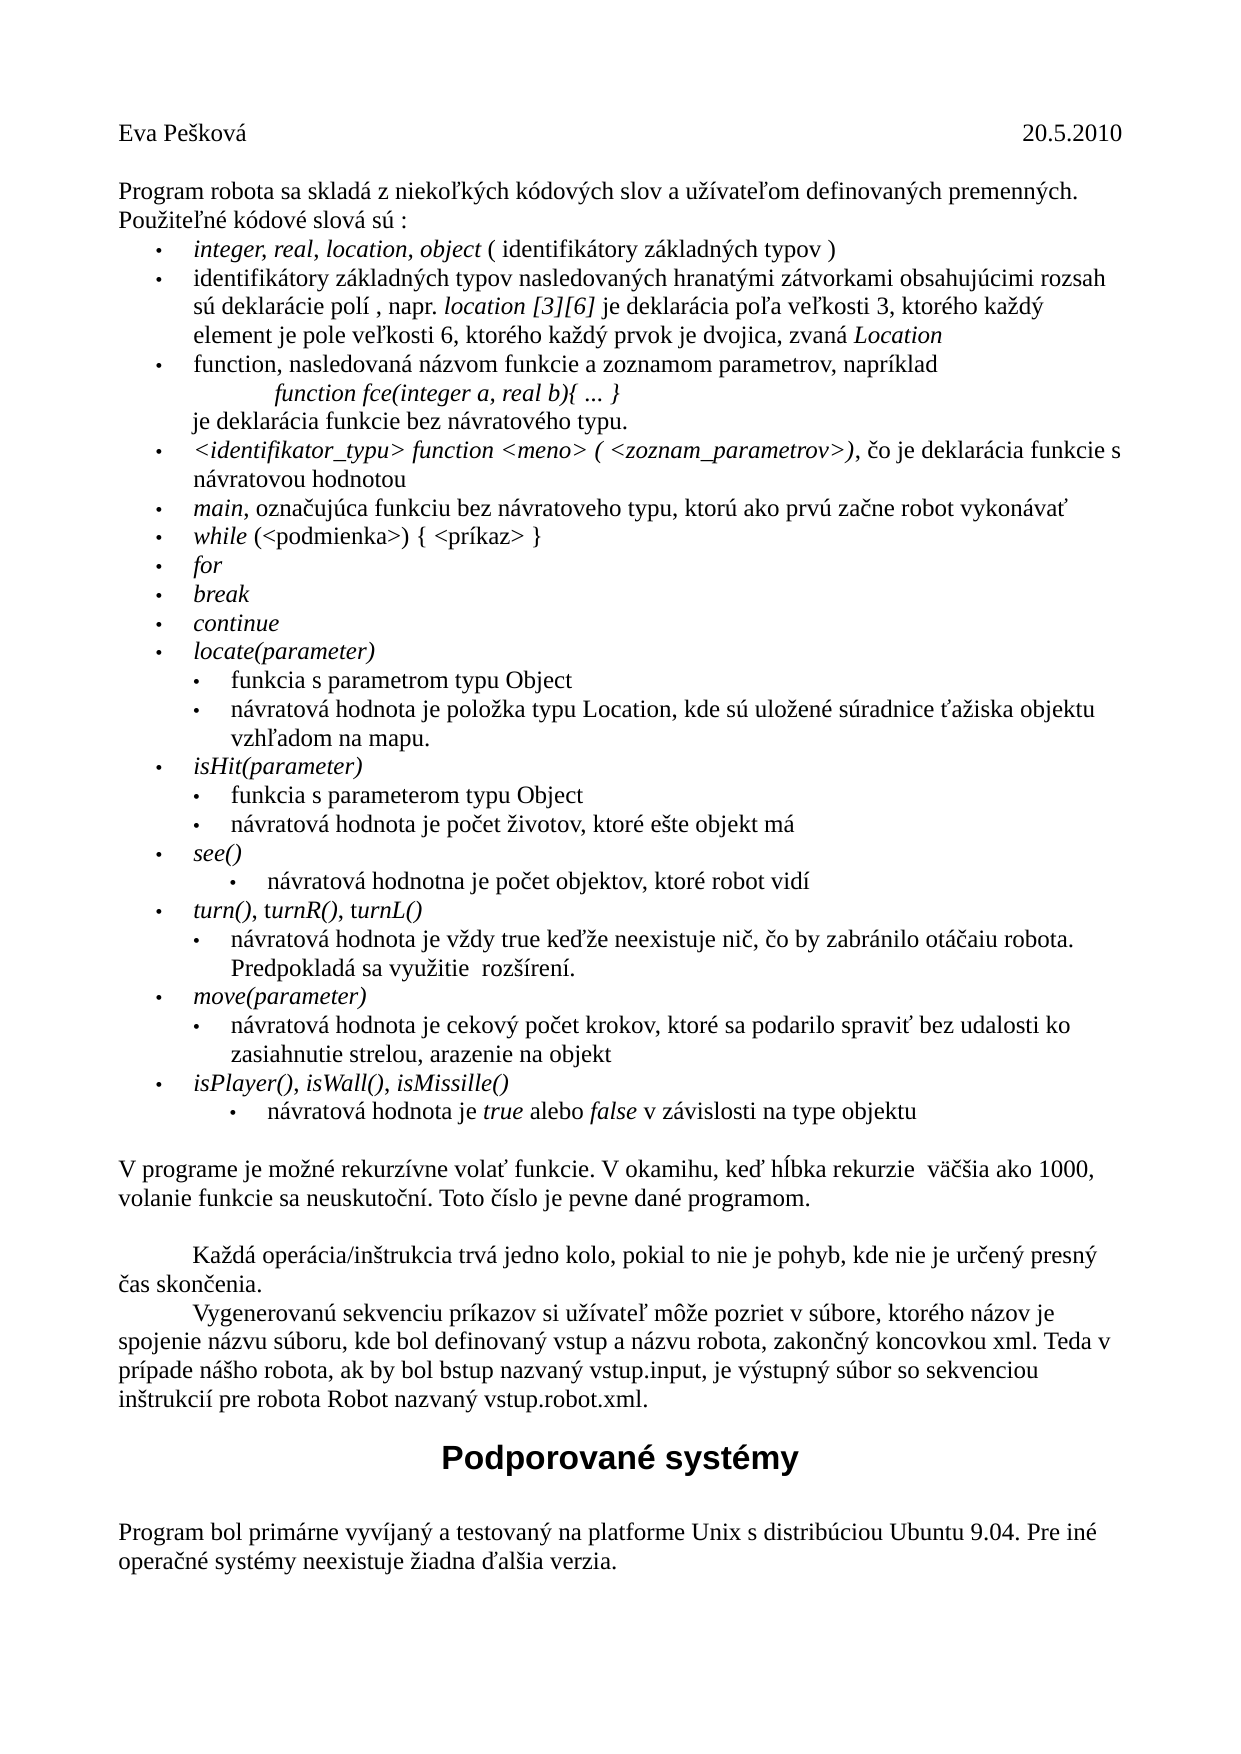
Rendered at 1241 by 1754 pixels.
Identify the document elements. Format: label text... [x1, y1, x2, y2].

list isHit(parameter) [156, 751, 1122, 780]
list <identifikator_typu> function <meno> ( <zoznam_parametrov>), čo je deklarácia funkcie s návratovou hodnotou [156, 435, 1122, 493]
list continue [156, 608, 1122, 636]
list function fce(integer a, real b){ ... } [231, 378, 1122, 406]
list integer, real, location, object ( identifikátory základných typov ) [156, 234, 1122, 263]
list návratová hodnota je počet životov, ktoré ešte objekt má [193, 809, 1122, 838]
list break [156, 579, 1122, 608]
list návratová hodnota je položka typu Location, kde sú uložené súradnice ťažiska objektu vzhľadom na mapu. [193, 694, 1122, 751]
list main, označujúca funkciu bez návratoveho typu, ktorú ako prvú začne robot vykonávať [156, 493, 1122, 521]
list function, nasledovaná názvom funkcie a zoznamom parametrov, napríklad [156, 349, 1122, 378]
text Program robota sa skladá z niekoľkých kódových slov a užívateľom definovaných premenných. Použiteľné kódové slová sú : [118, 176, 1122, 234]
text V programe je možné rekurzívne volať funkcie. V okamihu, keď hĺbka rekurzie väčšia ako 1000, volanie funkcie sa neuskutoční. Toto číslo je pevne dané programom. [118, 1154, 1122, 1211]
list while (<podmienka>) { <príkaz> } [156, 521, 1122, 550]
text Každá operácia/inštrukcia trvá jedno kolo, pokial to nie je pohyb, kde nie je určený presný čas skončenia. [118, 1240, 1122, 1298]
list funkcia s parametrom typu Object [193, 665, 1122, 694]
list návratová hodnota je cekový počet krokov, ktoré sa podarilo spraviť bez udalosti ko zasiahnutie strelou, arazenie na objekt [193, 1010, 1122, 1068]
list identifikátory základných typov nasledovaných hranatými zátvorkami obsahujúcimi rozsah sú deklarácie polí , napr. location [3][6] je deklarácia poľa veľkosti 3, ktorého každý element je pole veľkosti 6, ktorého každý prvok je dvojica, zvaná Location [156, 263, 1122, 349]
subtitle Podporované systémy [118, 1438, 1122, 1476]
list locate(parameter) [156, 636, 1122, 665]
list funkcia s parameterom typu Object [193, 780, 1122, 809]
text Program bol primárne vyvíjaný a testovaný na platforme Unix s distribúciou Ubuntu 9.04. Pre iné operačné systémy neexistuje žiadna ďalšia verzia. [118, 1517, 1122, 1575]
text je deklarácia funkcie bez návratového typu. [118, 406, 1122, 435]
list návratová hodnota je vždy true keďže neexistuje nič, čo by zabránilo otáčaiu robota. Predpokladá sa využitie rozšírení. [193, 924, 1122, 981]
list move(parameter) [156, 981, 1122, 1010]
list see() [156, 838, 1122, 866]
list návratová hodnota je true alebo false v závislosti na type objektu [229, 1096, 1122, 1125]
list turn(), turnR(), turnL() [156, 895, 1122, 924]
text Vygenerovanú sekvenciu príkazov si užívateľ môže pozriet v súbore, ktorého názov je spojenie názvu súboru, kde bol definovaný vstup a názvu robota, zakončný koncovkou xml. Teda v prípade nášho robota, ak by bol bstup nazvaný vstup.input, je výstupný súbor so sekvenciou inštrukcií pre robota Robot nazvaný vstup.robot.xml. [118, 1298, 1122, 1413]
list for [156, 550, 1122, 579]
list isPlayer(), isWall(), isMissille() [156, 1068, 1122, 1096]
list návratová hodnotna je počet objektov, ktoré robot vidí [229, 866, 1122, 895]
